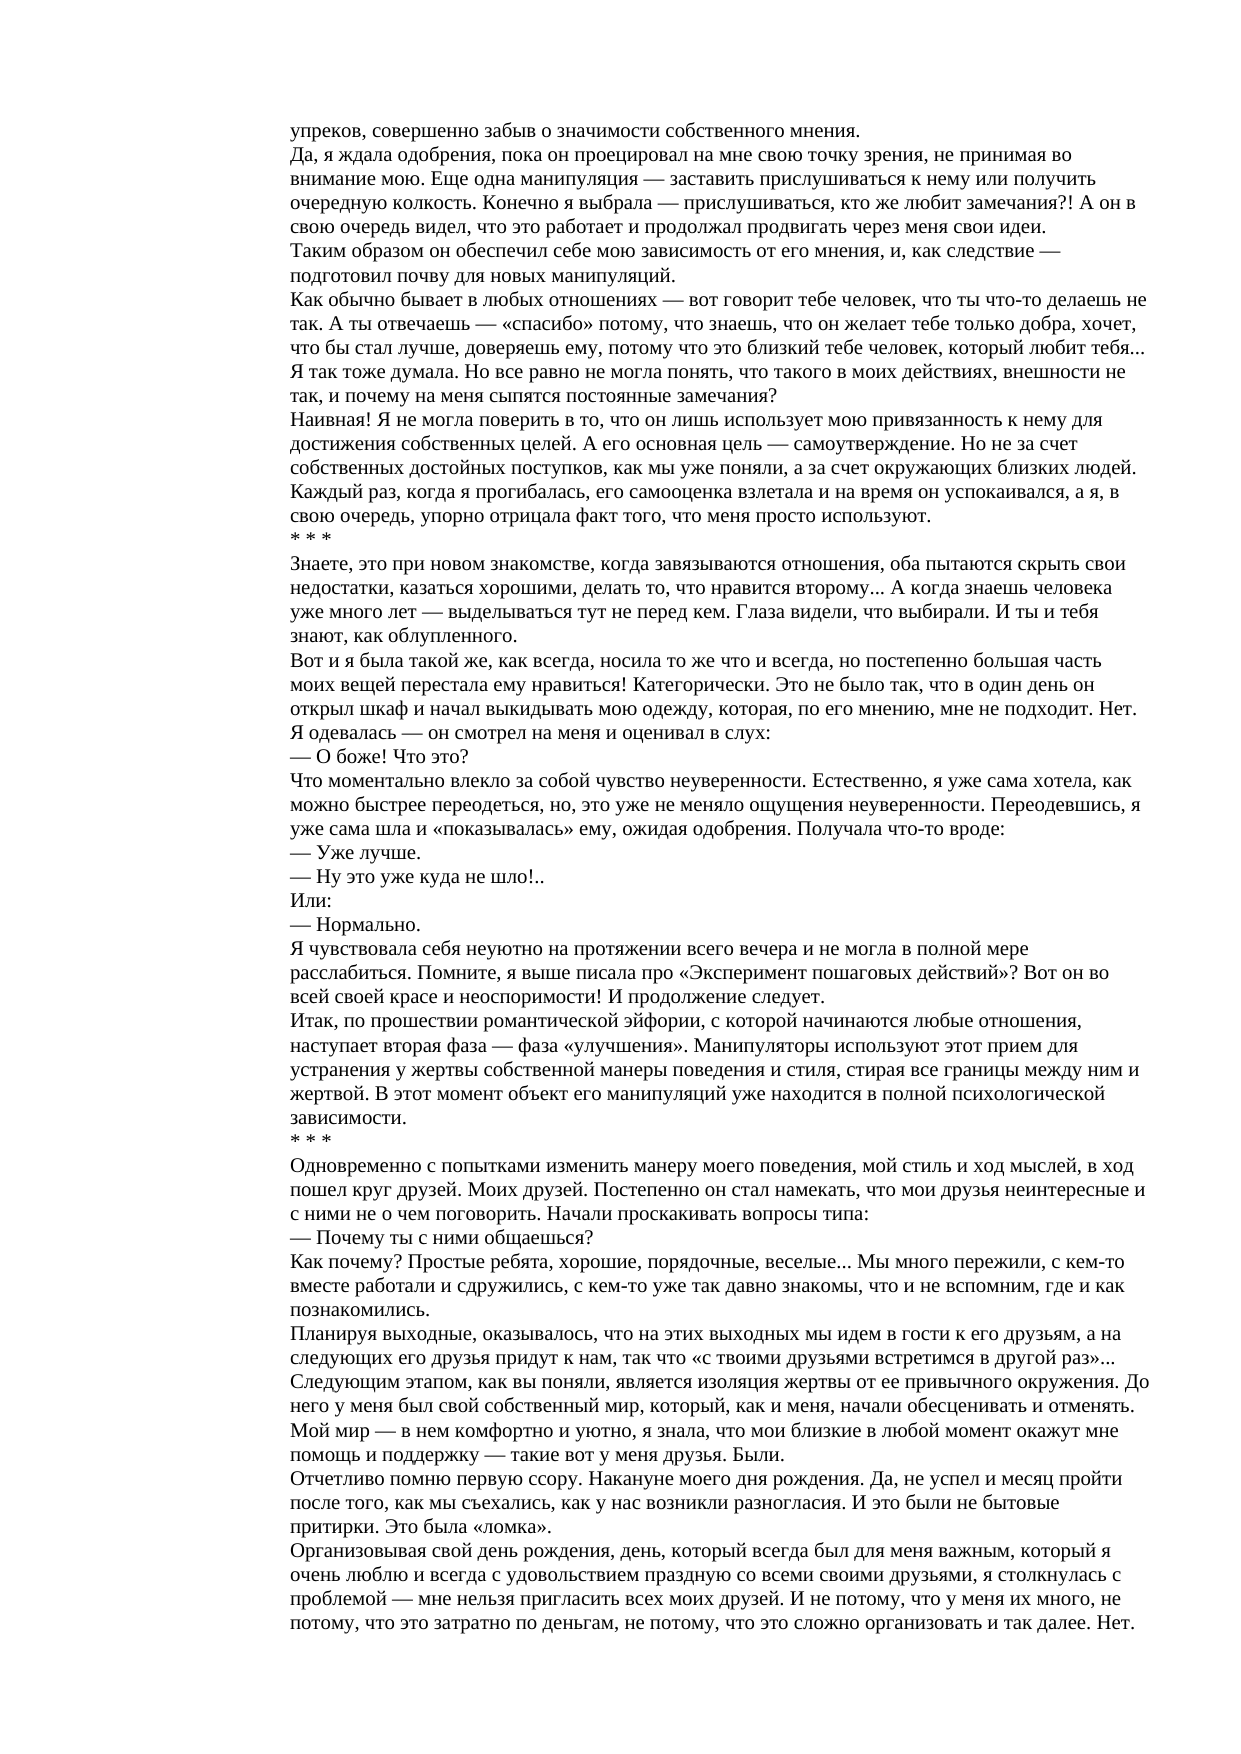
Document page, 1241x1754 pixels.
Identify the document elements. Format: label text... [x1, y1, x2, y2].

text Итак, по прошествии романтической эйфории, с которой начинаются любые отношения, наступает вторая фаза — фаза «улучшения». Манипуляторы используют этот прием для устранения у жертвы собственной манеры поведения и стиля, стирая все границы между ним и жертвой. В этот момент объект его манипуляций уже находится в полной психологической зависимости. [290, 1008, 1152, 1129]
text Я так тоже думала. Но все равно не могла понять, что такого в моих действиях, внешности не так, и почему на меня сыпятся постоянные замечания? [290, 359, 1152, 407]
text — Нормально. [290, 912, 1152, 936]
text Одновременно с попытками изменить манеру моего поведения, мой стиль и ход мыслей, в ход пошел круг друзей. Моих друзей. Постепенно он стал намекать, что мои друзья неинтересные и с ними не о чем поговорить. Начали проскакивать вопросы типа: [290, 1153, 1152, 1225]
text Таким образом он обеспечил себе мою зависимость от его мнения, и, как следствие — подготовил почву для новых манипуляций. [290, 238, 1152, 287]
text — Почему ты с ними общаешься? [290, 1225, 1152, 1249]
text — О боже! Что это? [290, 744, 1152, 768]
text Да, я ждала одобрения, пока он проецировал на мне свою точку зрения, не принимая во внимание мою. Еще одна манипуляция — заставить прислушиваться к нему или получить очередную колкость. Конечно я выбрала — прислушиваться, кто же любит замечания?! А он в свою очередь видел, что это работает и продолжал продвигать через меня свои идеи. [290, 142, 1152, 238]
text * * * [290, 1129, 1152, 1153]
text Наивная! Я не могла поверить в то, что он лишь использует мою привязанность к нему для достижения собственных целей. А его основная цель — самоутверждение. Но не за счет собственных достойных поступков, как мы уже поняли, а за счет окружающих близких людей. [290, 407, 1152, 479]
text Организовывая свой день рождения, день, который всегда был для меня важным, который я очень люблю и всегда с удовольствием праздную со всеми своими друзьями, я столкнулась с проблемой — мне нельзя пригласить всех моих друзей. И не потому, что у меня их много, не потому, что это затратно по деньгам, не потому, что это сложно организовать и так далее. Нет. [290, 1538, 1152, 1634]
text упреков, совершенно забыв о значимости собственного мнения. [290, 118, 1152, 142]
text Знаете, это при новом знакомстве, когда завязываются отношения, оба пытаются скрыть свои недостатки, казаться хорошими, делать то, что нравится второму... А когда знаешь человека уже много лет — выделываться тут не перед кем. Глаза видели, что выбирали. И ты и тебя знают, как облупленного. [290, 551, 1152, 647]
text — Ну это уже куда не шло!.. [290, 864, 1152, 888]
text Или: [290, 888, 1152, 912]
text Следующим этапом, как вы поняли, является изоляция жертвы от ее привычного окружения. До него у меня был свой собственный мир, который, как и меня, начали обесценивать и отменять. Мой мир — в нем комфортно и уютно, я знала, что мои близкие в любой момент окажут мне помощь и поддержку — такие вот у меня друзья. Были. [290, 1369, 1152, 1466]
text Как почему? Простые ребята, хорошие, порядочные, веселые... Мы много пережили, с кем-то вместе работали и сдружились, с кем-то уже так давно знакомы, что и не вспомним, где и как познакомились. [290, 1249, 1152, 1321]
text * * * [290, 527, 1152, 551]
text Вот и я была такой же, как всегда, носила то же что и всегда, но постепенно большая часть моих вещей перестала ему нравиться! Категорически. Это не было так, что в один день он открыл шкаф и начал выкидывать мою одежду, которая, по его мнению, мне не подходит. Нет. Я одевалась — он смотрел на меня и оценивал в слух: [290, 647, 1152, 744]
text Что моментально влекло за собой чувство неуверенности. Естественно, я уже сама хотела, как можно быстрее переодеться, но, это уже не меняло ощущения неуверенности. Переодевшись, я уже сама шла и «показывалась» ему, ожидая одобрения. Получала что-то вроде: [290, 768, 1152, 840]
text Отчетливо помню первую ссору. Накануне моего дня рождения. Да, не успел и месяц пройти после того, как мы съехались, как у нас возникли разногласия. И это были не бытовые притирки. Это была «ломка». [290, 1466, 1152, 1538]
text Как обычно бывает в любых отношениях — вот говорит тебе человек, что ты что-то делаешь не так. А ты отвечаешь — «спасибо» потому, что знаешь, что он желает тебе только добра, хочет, что бы стал лучше, доверяешь ему, потому что это близкий тебе человек, который любит тебя... [290, 287, 1152, 359]
text Каждый раз, когда я прогибалась, его самооценка взлетала и на время он успокаивался, а я, в свою очередь, упорно отрицала факт того, что меня просто используют. [290, 479, 1152, 527]
text — Уже лучше. [290, 840, 1152, 864]
text Я чувствовала себя неуютно на протяжении всего вечера и не могла в полной мере расслабиться. Помните, я выше писала про «Эксперимент пошаговых действий»? Вот он во всей своей красе и неоспоримости! И продолжение следует. [290, 936, 1152, 1008]
text Планируя выходные, оказывалось, что на этих выходных мы идем в гости к его друзьям, а на следующих его друзья придут к нам, так что «с твоими друзьями встретимся в другой раз»... [290, 1321, 1152, 1369]
